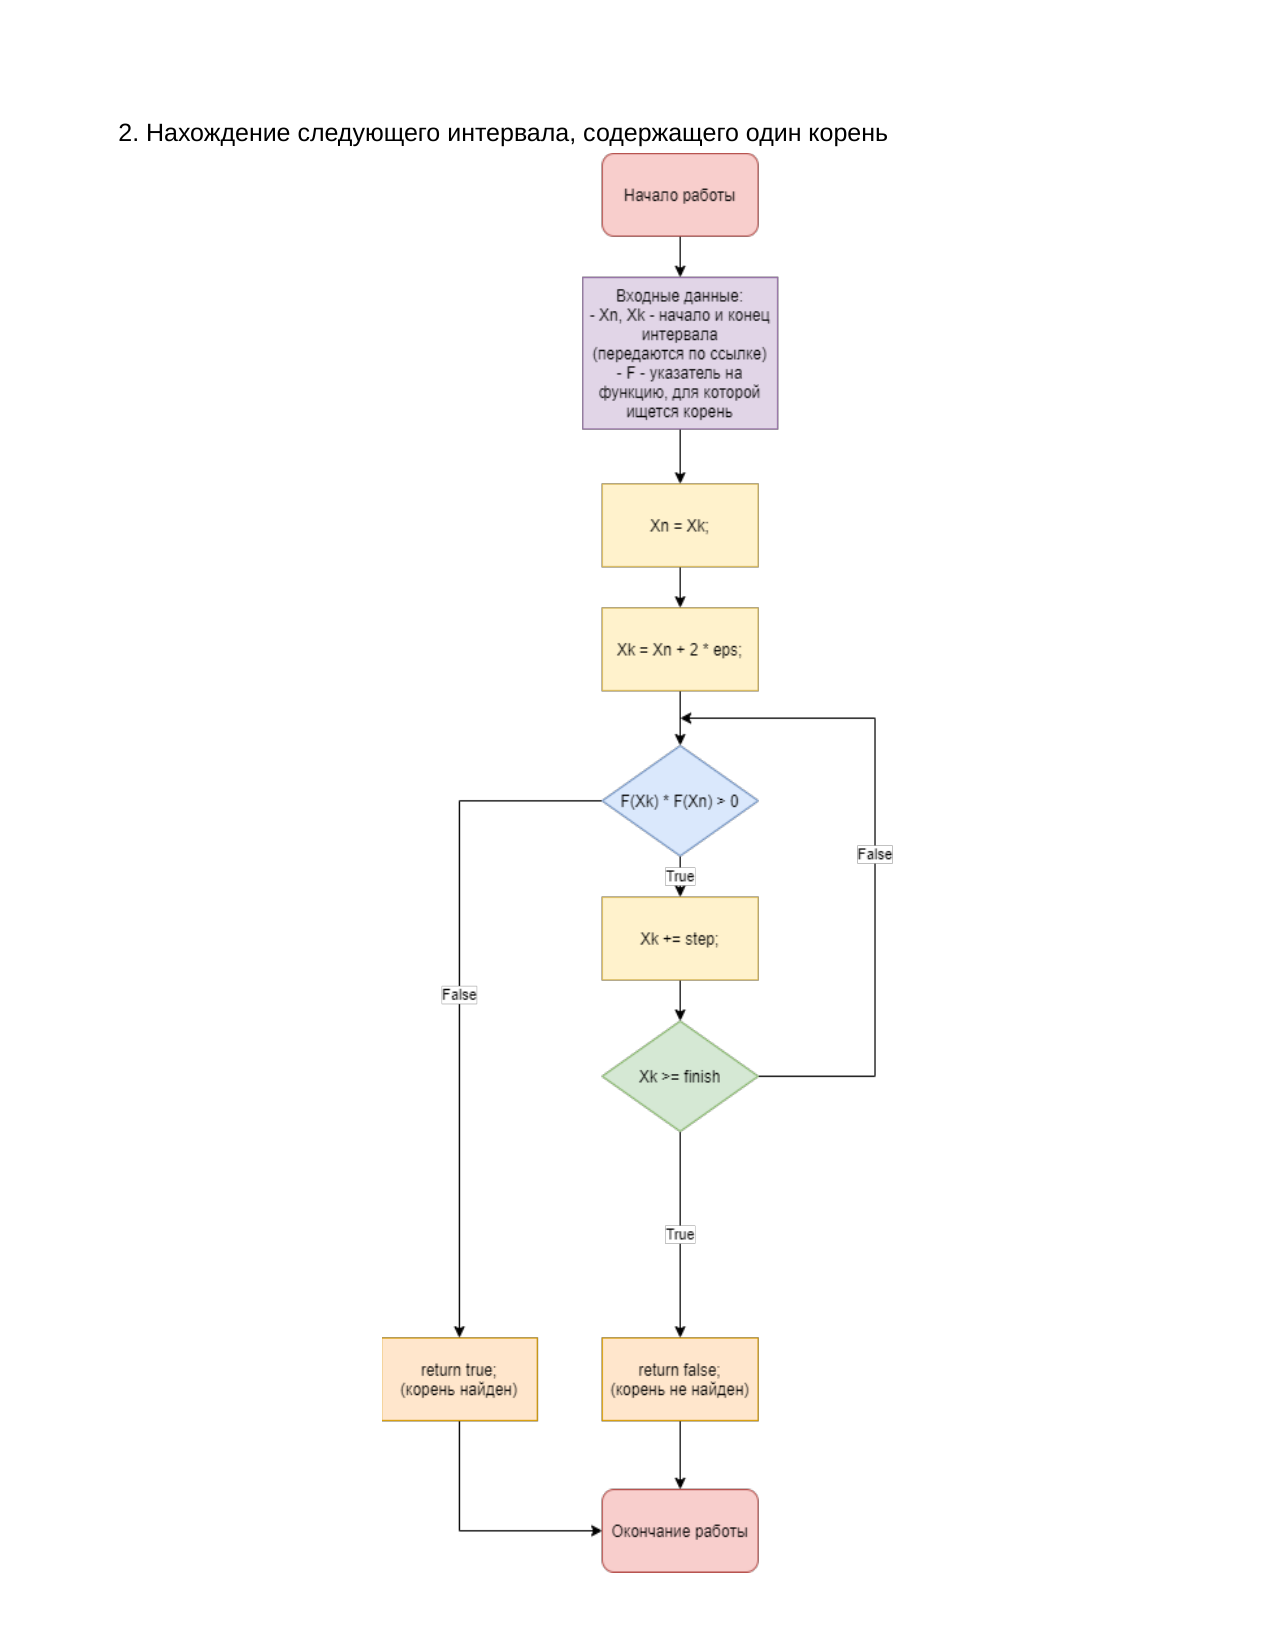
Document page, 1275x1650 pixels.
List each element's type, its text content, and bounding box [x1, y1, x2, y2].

picture [382, 153, 894, 1573]
text 2. Нахождение следующего интервала, содержащего один корень [118, 118, 1157, 147]
